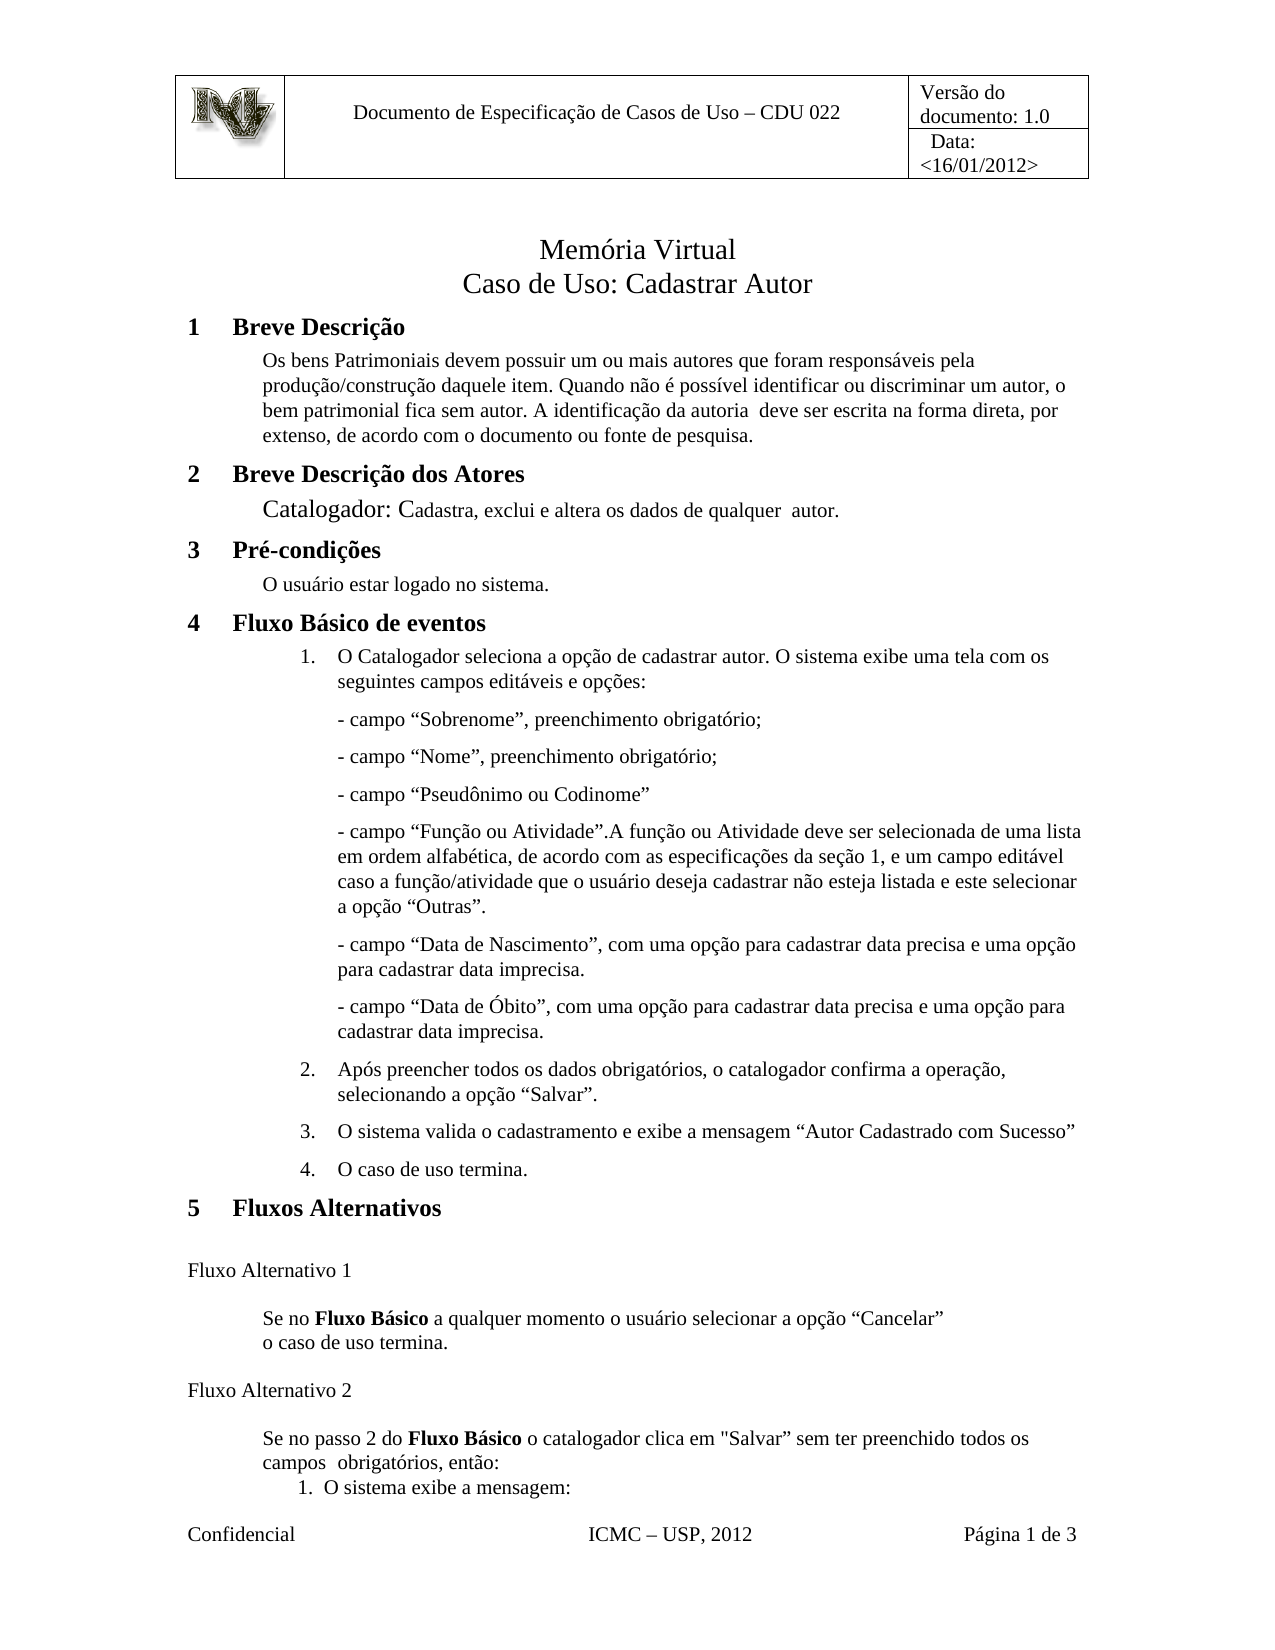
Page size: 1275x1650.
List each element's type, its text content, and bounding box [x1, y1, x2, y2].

subtitle Fluxo Básico de eventos [187, 608, 1087, 637]
subtitle Fluxos Alternativos [187, 1193, 1087, 1222]
text Catalogador: Cadastra, exclui e altera os dados de qualquer autor. [187, 494, 1087, 523]
title Memória Virtual Caso de Uso: Cadastrar Autor [187, 232, 1087, 299]
list - campo “Data de Nascimento”, com uma opção para cadastrar data precisa e uma opção para cadastrar data imprecisa. [300, 931, 1087, 981]
text O usuário estar logado no sistema. [262, 571, 1087, 596]
list - campo “Função ou Atividade”.A função ou Atividade deve ser selecionada de uma lista em ordem alfabética, de acordo com as especificações da seção 1, e um campo editável caso a função/atividade que o usuário deseja cadastrar não esteja listada e este selecionar a opção “Outras”. [300, 818, 1087, 918]
subtitle Pré-condições [187, 536, 1087, 564]
subtitle Breve Descrição [187, 312, 1087, 341]
list O sistema valida o cadastramento e exibe a mensagem “Autor Cadastrado com Sucesso” [300, 1118, 1087, 1143]
subtitle Breve Descrição dos Atores [187, 459, 1087, 488]
list - campo “Nome”, preenchimento obrigatório; [300, 743, 1087, 768]
text Os bens Patrimoniais devem possuir um ou mais autores que foram responsáveis pela produção/construção daquele item. Quando não é possível identificar ou discriminar um autor, o bem patrimonial fica sem autor. A identificação da autoria deve ser escrita na forma direta, por extenso, de acordo com o documento ou fonte de pesquisa. [262, 347, 1087, 447]
picture [186, 76, 277, 151]
list Após preencher todos os dados obrigatórios, o catalogador confirma a operação, selecionando a opção “Salvar”. [300, 1056, 1087, 1106]
list O caso de uso termina. [300, 1156, 1087, 1181]
text Fluxo Alternativo 2 [187, 1378, 1087, 1402]
list - campo “Pseudônimo ou Codinome” [300, 781, 1087, 806]
list O Catalogador seleciona a opção de cadastrar autor. O sistema exibe uma tela com os seguintes campos editáveis e opções: [300, 643, 1087, 693]
text 1. O sistema exibe a mensagem: [292, 1474, 1087, 1499]
text Se no passo 2 do Fluxo Básico o catalogador clica em "Salvar” sem ter preenchido todos os campos obrigatórios, então: [187, 1426, 1087, 1474]
list - campo “Data de Óbito”, com uma opção para cadastrar data precisa e uma opção para cadastrar data imprecisa. [300, 993, 1087, 1043]
list - campo “Sobrenome”, preenchimento obrigatório; [300, 706, 1087, 731]
subtitle Fluxo Alternativo 1 [187, 1257, 1087, 1282]
text Se no Fluxo Básico a qualquer momento o usuário selecionar a opção “Cancelar” o caso de uso termina. [187, 1306, 1087, 1354]
